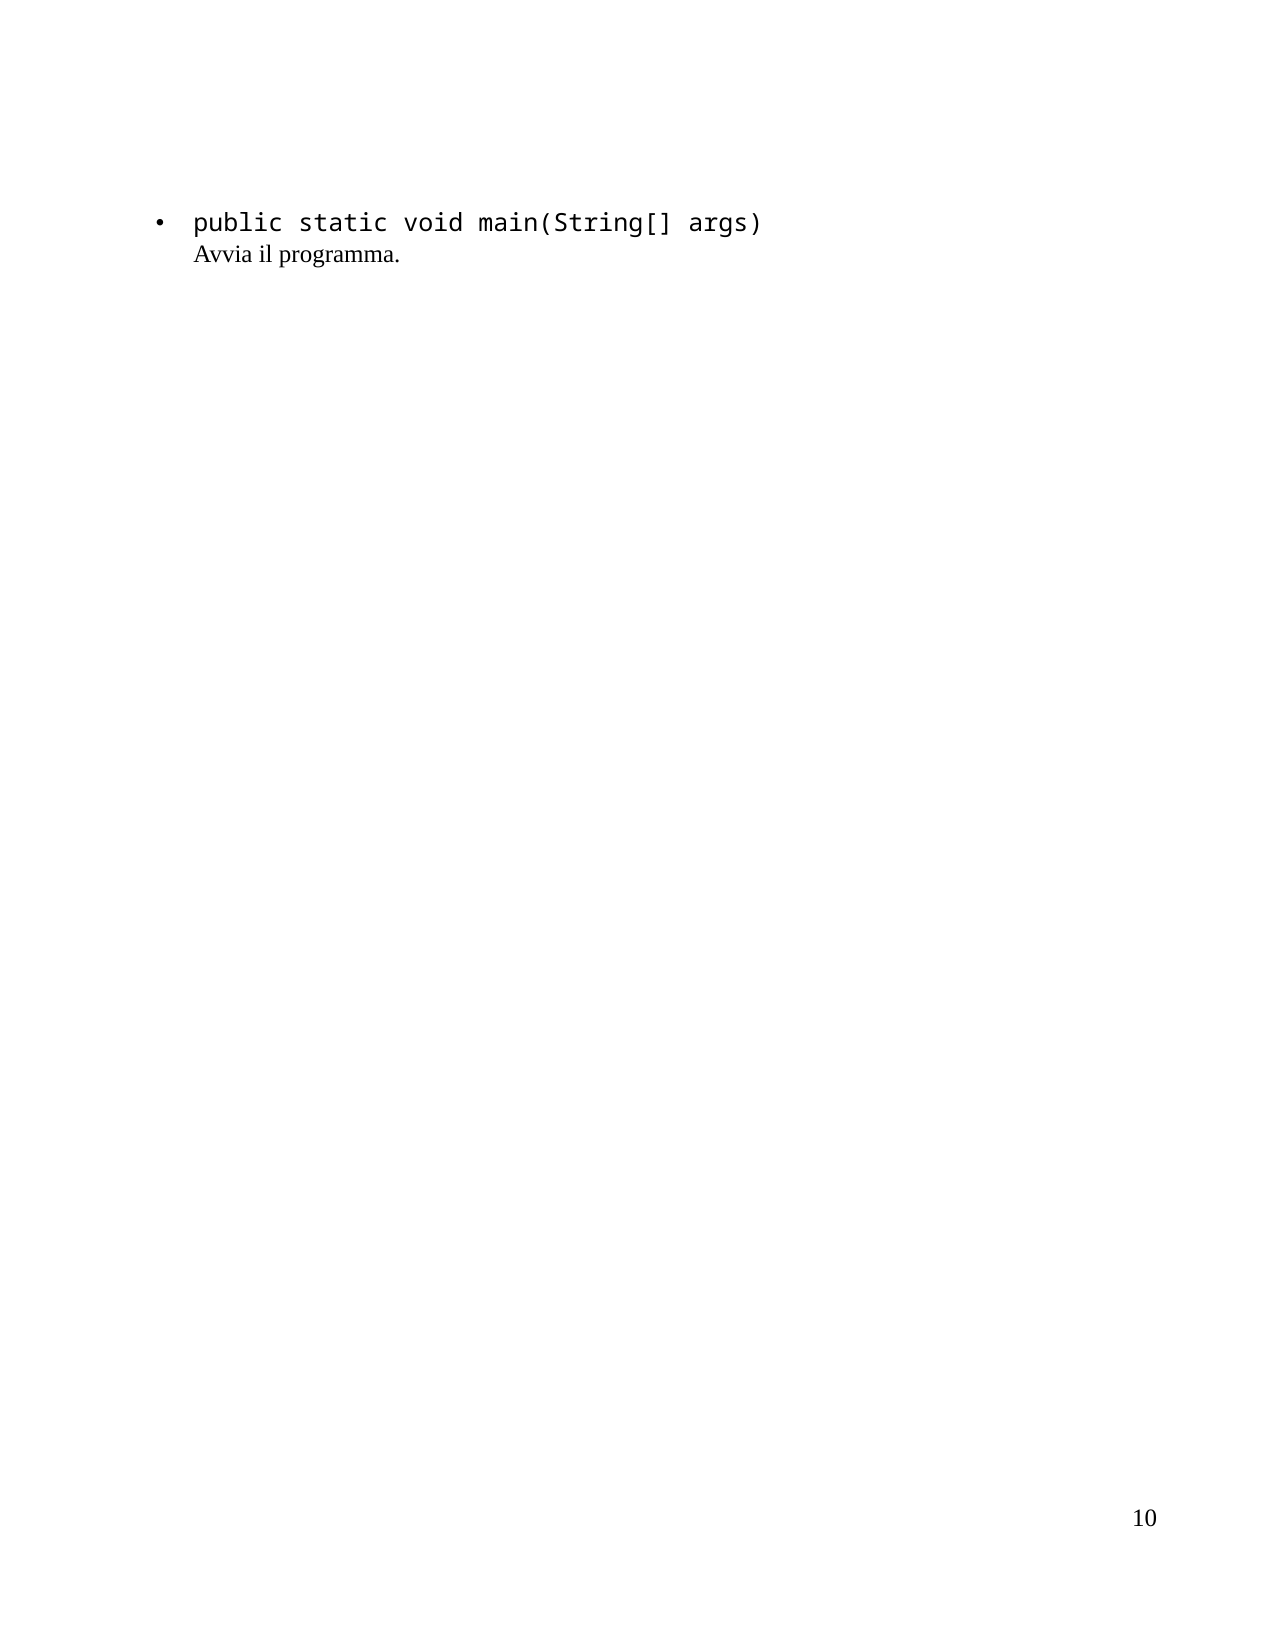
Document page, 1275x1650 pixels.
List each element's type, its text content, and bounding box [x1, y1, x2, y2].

list public static void main(String[] args) [156, 205, 1157, 239]
list Avvia il programma. [156, 239, 1157, 268]
